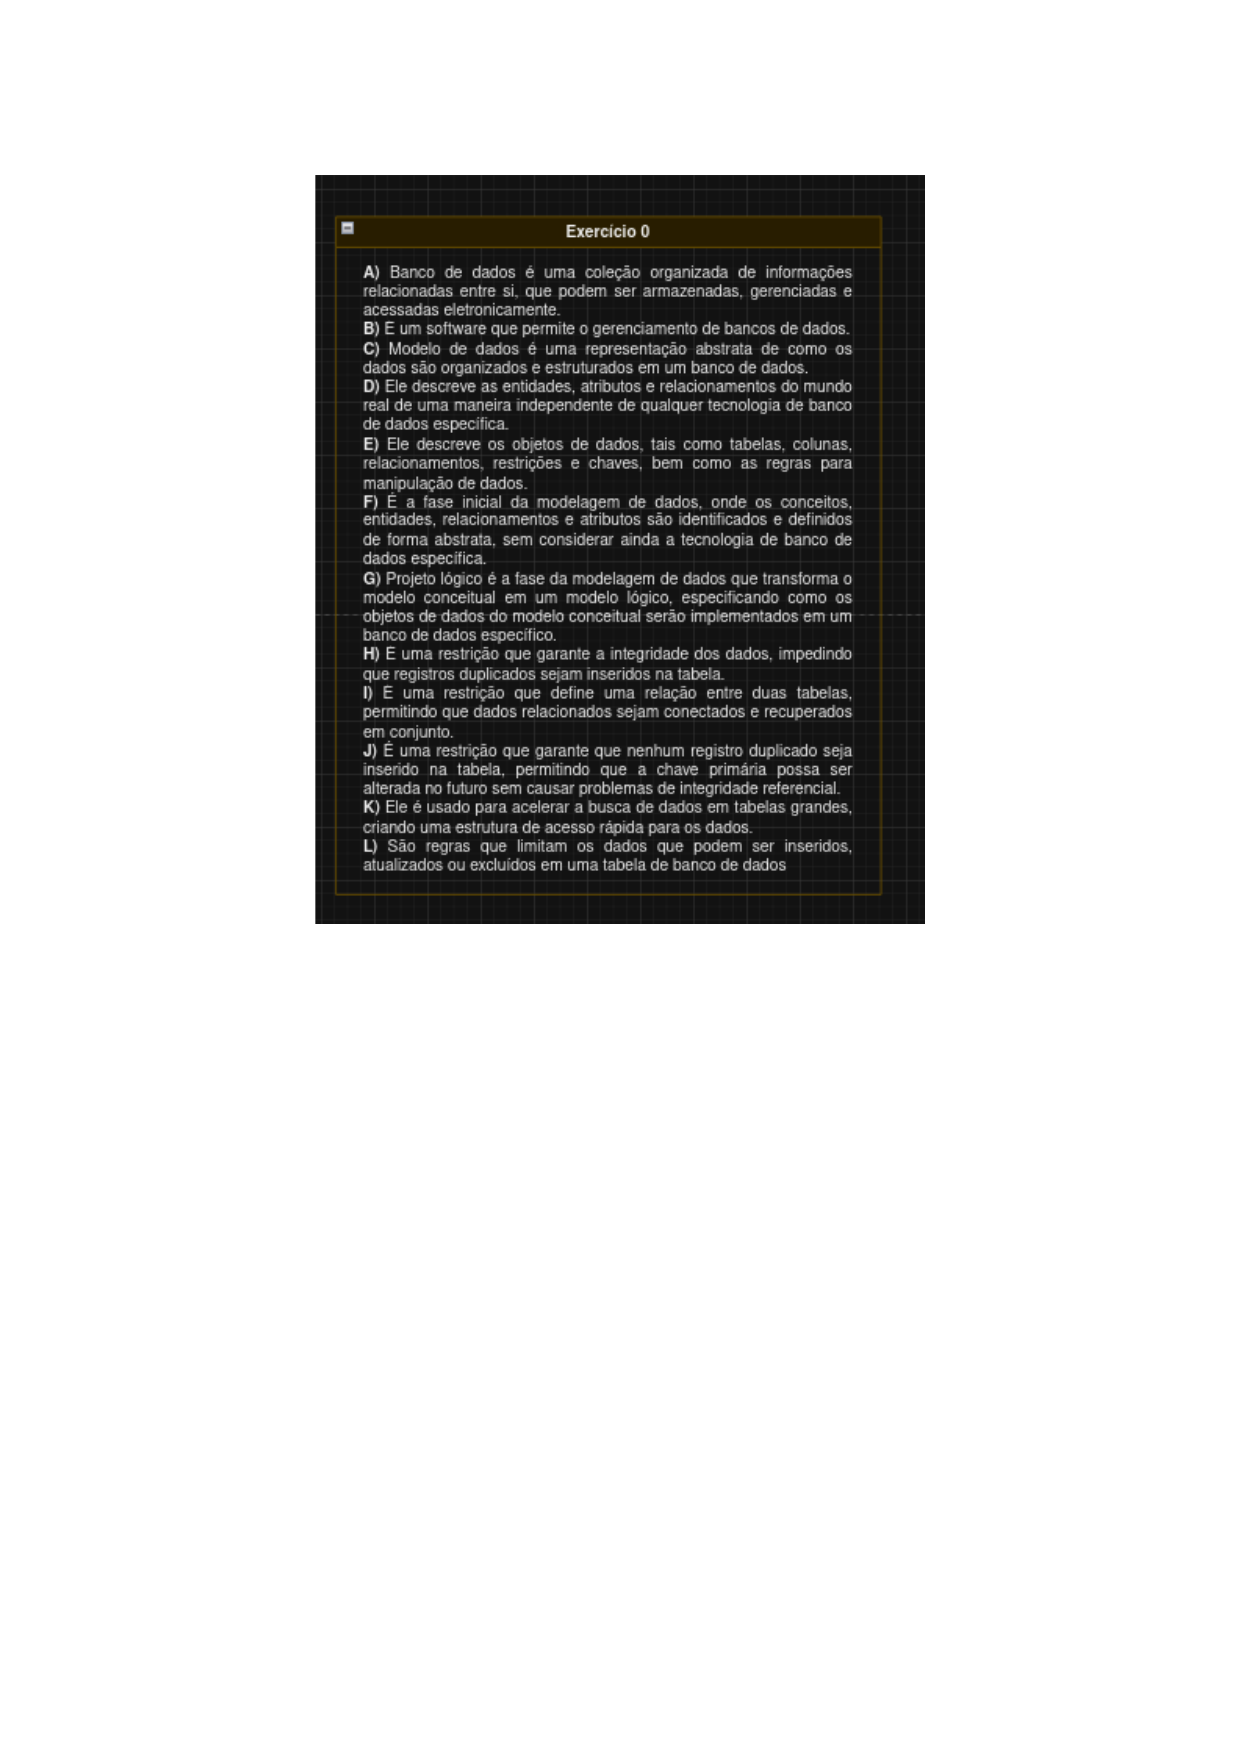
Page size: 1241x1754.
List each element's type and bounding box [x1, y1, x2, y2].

picture [315, 175, 925, 924]
